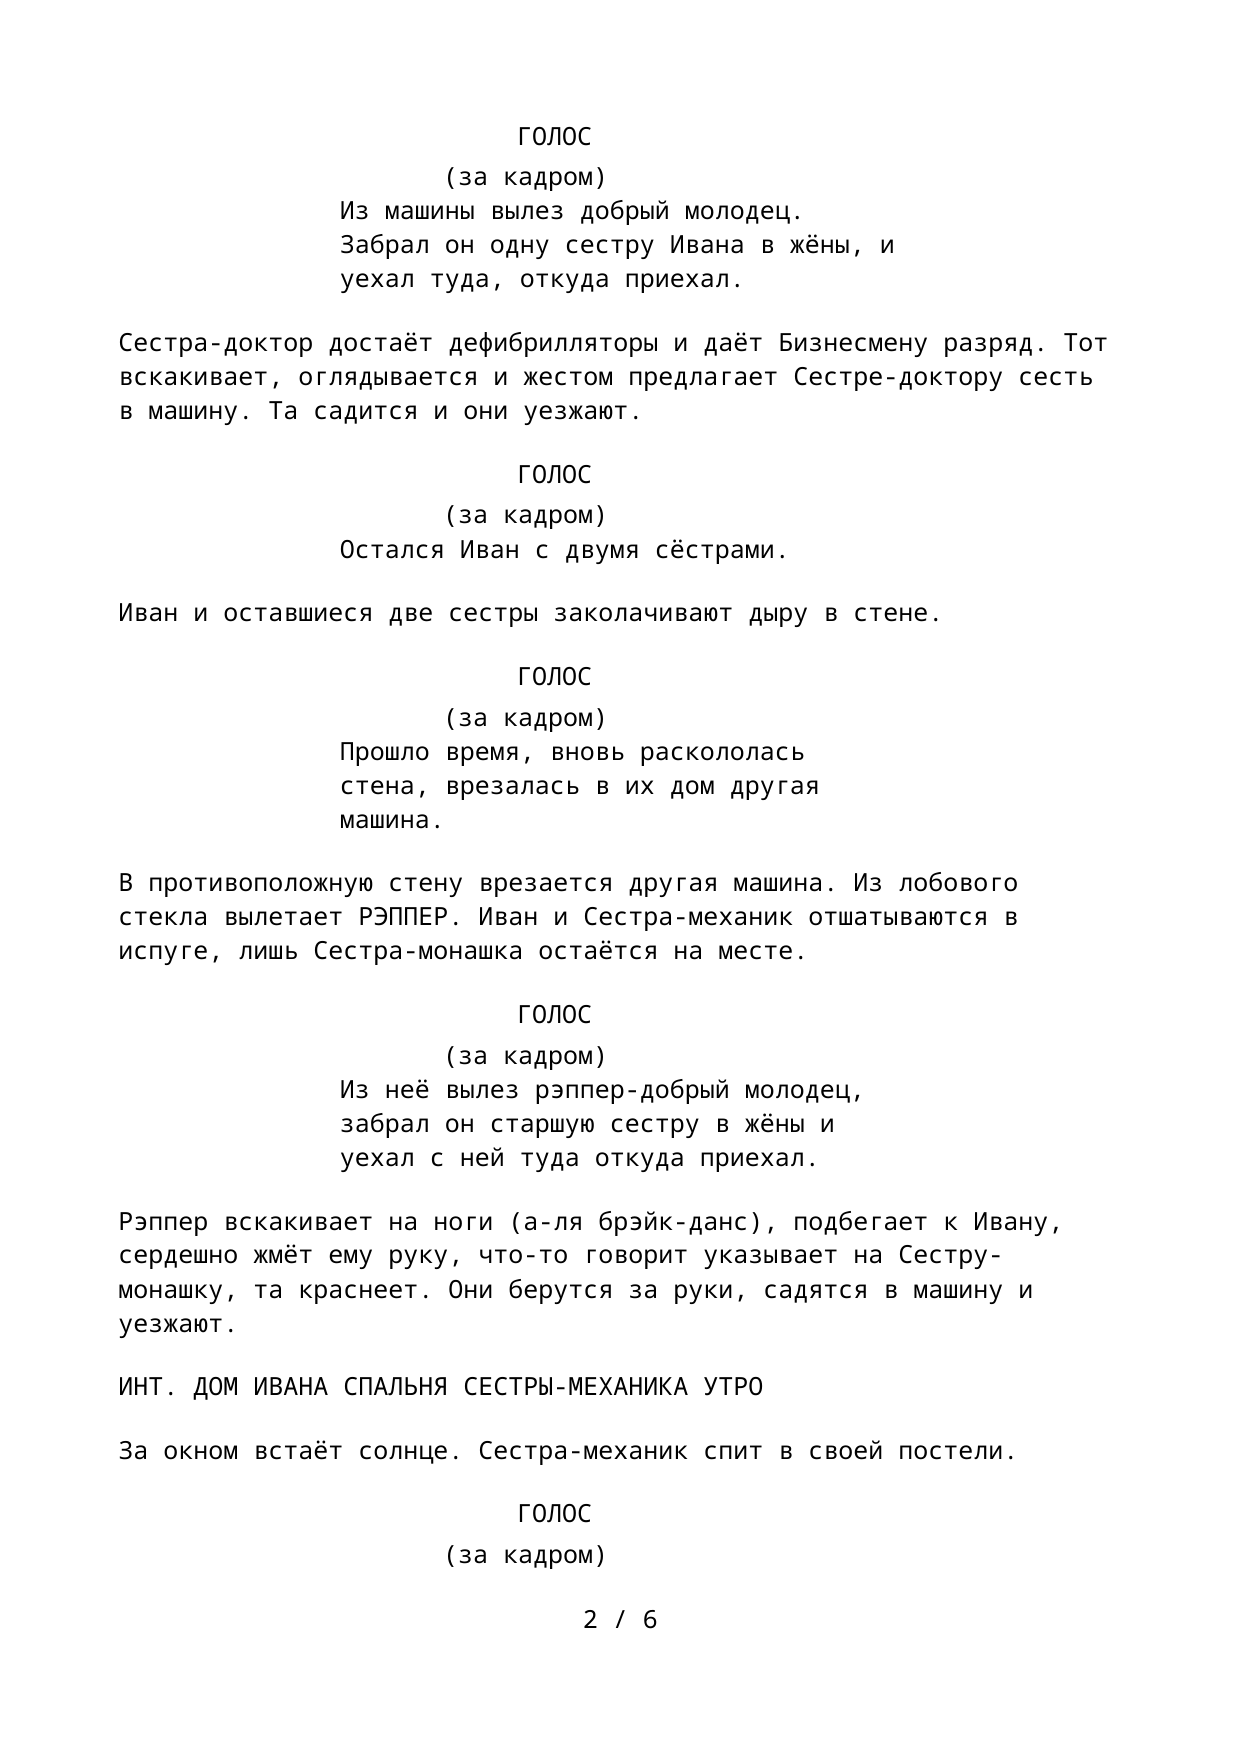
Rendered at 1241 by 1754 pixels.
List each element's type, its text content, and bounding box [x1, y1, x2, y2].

text Сестра-доктор достаёт дефибрилляторы и даёт Бизнесмену разряд. Тот вскакивает, оглядывается и жестом предлагает Сестре-доктору сесть в машину. Та садится и они уезжают. [118, 325, 1122, 427]
text Остался Иван с двумя сёстрами. [339, 531, 901, 565]
text Рэппер вскакивает на ноги (а-ля брэйк-данс), подбегает к Ивану, сердешно жмёт ему руку, что-то говорит указывает на Сестру-монашку, та краснеет. Они берутся за руки, садятся в машину и уезжают. [118, 1203, 1122, 1339]
text ГОЛОС [517, 118, 1122, 152]
text (за кадром) [443, 1537, 901, 1571]
text Из машины вылез добрый молодец. Забрал он одну сестру Ивана в жёны, и уехал туда, откуда приехал. [339, 193, 901, 295]
text ГОЛОС [517, 456, 1122, 490]
text Иван и оставшиеся две сестры заколачивают дыру в стене. [118, 595, 1122, 629]
text (за кадром) [443, 159, 901, 193]
text Прошло время, вновь раскололась стена, врезалась в их дом другая машина. [339, 733, 901, 835]
text Из неё вылез рэппер-добрый молодец, забрал он старшую сестру в жёны и уехал с ней туда откуда приехал. [339, 1071, 901, 1174]
text ГОЛОС [517, 997, 1122, 1031]
text ГОЛОС [517, 1496, 1122, 1530]
text ГОЛОС [517, 658, 1122, 692]
text (за кадром) [443, 699, 901, 733]
text В противоположную стену врезается другая машина. Из лобового стекла вылетает РЭППЕР. Иван и Сестра-механик отшатываются в испуге, лишь Сестра-монашка остаётся на месте. [118, 865, 1122, 967]
text (за кадром) [443, 1037, 901, 1071]
text За окном встаёт солнце. Сестра-механик спит в своей постели. [118, 1432, 1122, 1466]
text (за кадром) [443, 497, 901, 531]
text ИНТ. ДОМ ИВАНА СПАЛЬНЯ СЕСТРЫ-МЕХАНИКА УТРО [118, 1369, 1122, 1403]
